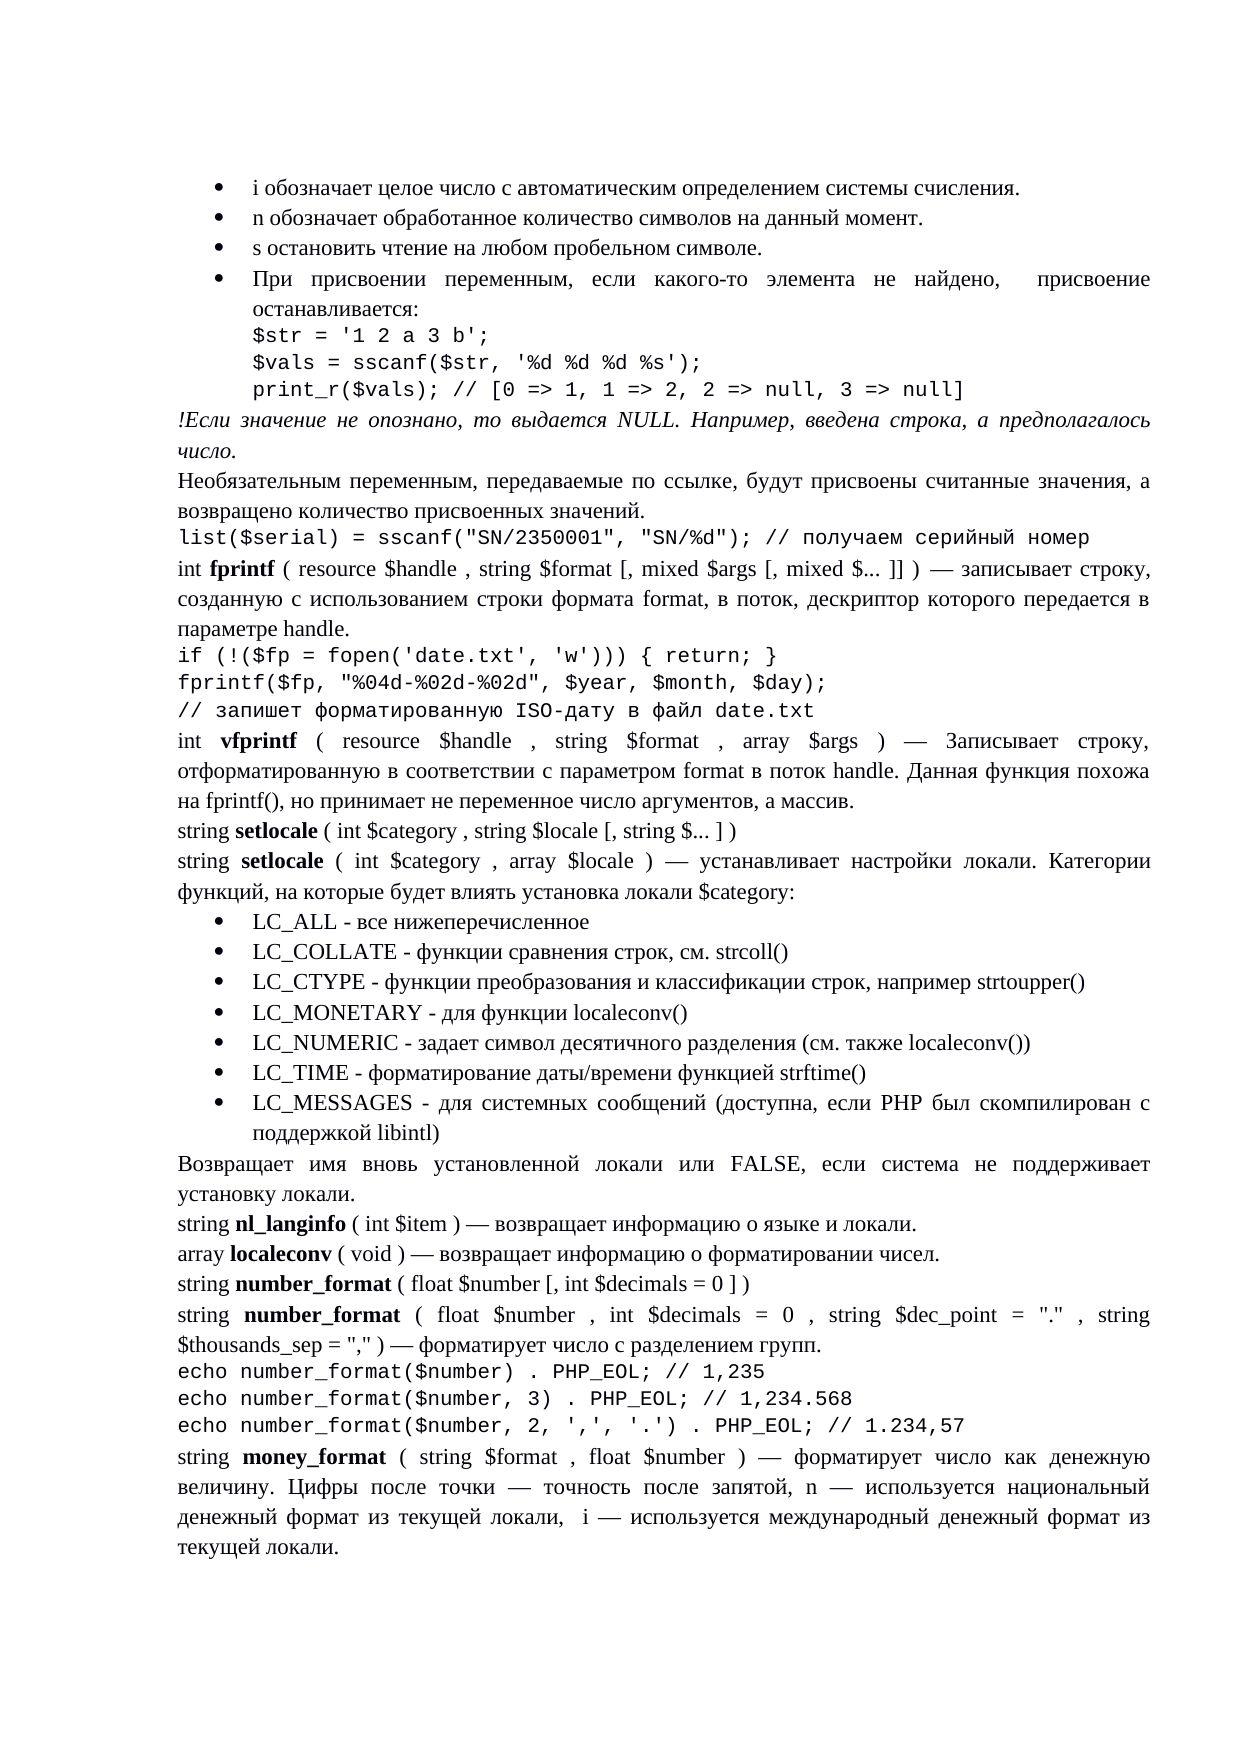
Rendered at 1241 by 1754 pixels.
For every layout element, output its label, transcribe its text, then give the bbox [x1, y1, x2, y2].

text int fprintf ( resource $handle , string $format [, mixed $args [, mixed $... ]] ) — записывает строку, созданную с использованием строки формата format, в поток, дескриптор которого передается в параметре handle. [177, 554, 1152, 641]
text // запишет форматированную ISO-дату в файл date.txt [177, 699, 1152, 723]
list LC_COLLATE - функции сравнения строк, см. strcoll() [215, 938, 1152, 964]
text !Если значение не опознано, то выдается NULL. Например, введена строка, а предполагалось число. [177, 407, 1152, 463]
text string nl_langinfo ( int $item ) — возвращает информацию о языке и локали. [177, 1210, 1152, 1236]
list LC_ALL - все нижеперечисленное [215, 908, 1152, 934]
text Возвращает имя вновь установленной локали или FALSE, если система не поддерживает установку локали. [177, 1150, 1152, 1206]
text Необязательным переменным, передаваемые по ссылке, будут присвоены считанные значения, а возвращено количество присвоенных значений. [177, 467, 1152, 523]
list n обозначает обработанное количество символов на данный момент. [215, 204, 1152, 231]
list s остановить чтение на любом пробельном символе. [215, 234, 1152, 261]
list LC_CTYPE - функции преобразования и классификации строк, например strtoupper() [215, 968, 1152, 995]
text list($serial) = sscanf("SN/2350001", "SN/%d"); // получаем серийный номер [177, 527, 1152, 551]
text echo number_format($number) . PHP_EOL; // 1,235 [177, 1361, 1152, 1385]
list LC_MESSAGES - для системных сообщений (доступна, если PHP был скомпилирован с поддержкой libintl) [215, 1089, 1152, 1146]
text echo number_format($number, 3) . PHP_EOL; // 1,234.568 [177, 1388, 1152, 1412]
text string money_format ( string $format , float $number ) — форматирует число как денежную величину. Цифры после точки — точность после запятой, n — используется национальный денежный формат из текущей локали, i — используется международный денежный формат из текущей локали. [177, 1443, 1152, 1560]
list LC_TIME - форматирование даты/времени функцией strftime() [215, 1059, 1152, 1085]
text if (!($fp = fopen('date.txt', 'w'))) { return; } [177, 645, 1152, 669]
list LC_NUMERIC - задает символ десятичного разделения (см. также localeconv()) [215, 1029, 1152, 1055]
text string setlocale ( int $category , array $locale ) — устанавливает настройки локали. Категории функций, на которые будет влиять установка локали $category: [177, 848, 1152, 904]
text int vfprintf ( resource $handle , string $format , array $args ) — Записывает строку, отформатированную в соответствии с параметром format в поток handle. Данная функция похожа на fprintf(), но принимает не переменное число аргументов, а массив. [177, 727, 1152, 813]
list LC_MONETARY - для функции localeconv() [215, 999, 1152, 1025]
list i обозначает целое число с автоматическим определением системы счисления. [215, 174, 1152, 200]
text string number_format ( float $number , int $decimals = 0 , string $dec_point = "." , string $thousands_sep = "," ) — форматирует число с разделением групп. [177, 1301, 1152, 1357]
text $str = '1 2 a 3 b'; $vals = sscanf($str, '%d %d %d %s'); print_r($vals); // [0 => 1, 1 => 2, 2 => null, 3 => null] [252, 325, 1152, 403]
text fprintf($fp, "%04d-%02d-%02d", $year, $month, $day); [177, 672, 1152, 696]
text echo number_format($number, 2, ',', '.') . PHP_EOL; // 1.234,57 [177, 1416, 1152, 1439]
text array localeconv ( void ) — возвращает информацию о форматировании чисел. [177, 1240, 1152, 1267]
text string setlocale ( int $category , string $locale [, string $... ] ) [177, 817, 1152, 844]
text string number_format ( float $number [, int $decimals = 0 ] ) [177, 1271, 1152, 1297]
list При присвоении переменным, если какого-то элемента не найдено, присвоение останавливается: [215, 264, 1152, 321]
